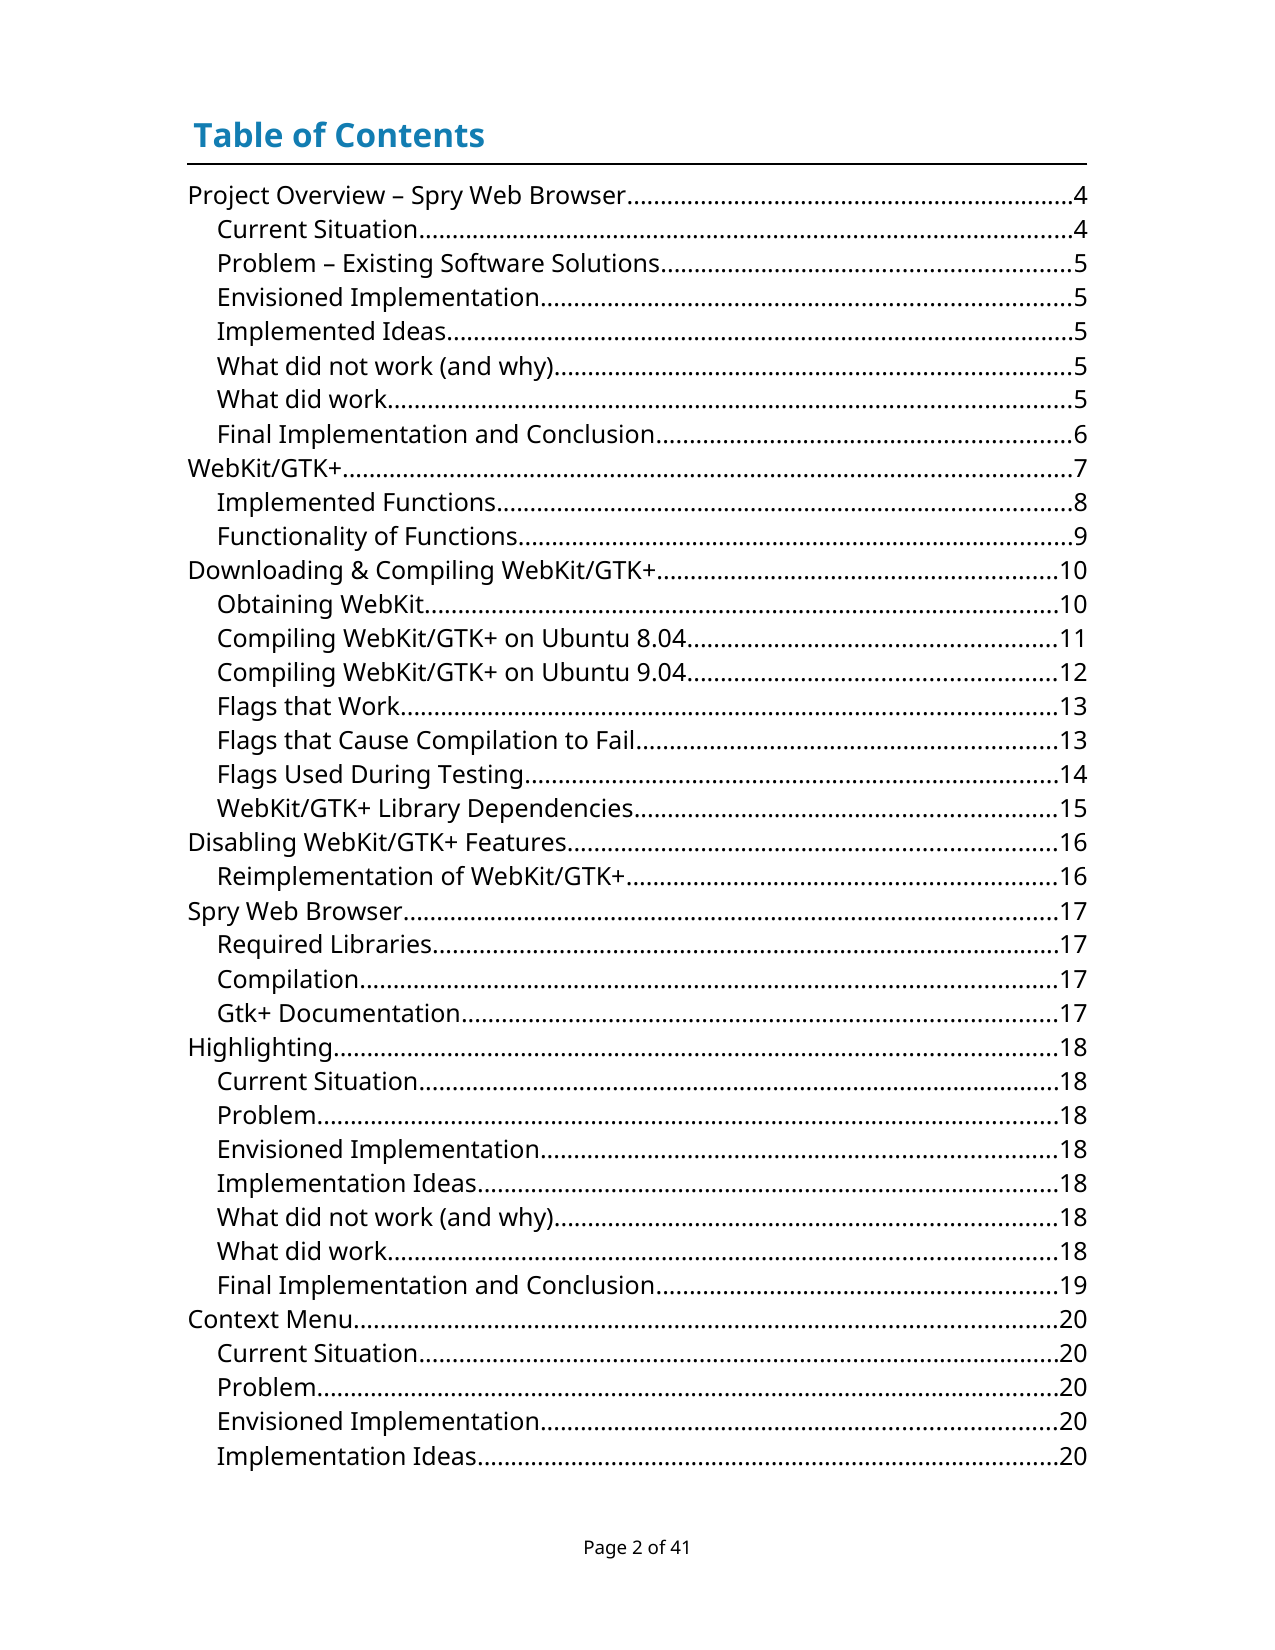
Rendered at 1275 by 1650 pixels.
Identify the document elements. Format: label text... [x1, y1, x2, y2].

text Context Menu 20 [187, 1302, 1087, 1336]
subtitle Table of Contents [187, 106, 1087, 163]
text Final Implementation and Conclusion 6 [217, 416, 1087, 450]
text Implementation Ideas 20 [217, 1438, 1087, 1472]
text Reimplementation of WebKit/GTK+ 16 [217, 859, 1087, 893]
text Gtk+ Documentation 17 [217, 995, 1087, 1029]
text Final Implementation and Conclusion 19 [217, 1268, 1087, 1302]
text Problem 18 [217, 1097, 1087, 1132]
text Spry Web Browser 17 [187, 893, 1087, 927]
text Compilation 17 [217, 961, 1087, 995]
text Functionality of Functions 9 [217, 518, 1087, 552]
text Current Situation 18 [217, 1063, 1087, 1097]
text Envisioned Implementation 18 [217, 1132, 1087, 1166]
text Required Libraries 17 [217, 927, 1087, 961]
text Implemented Ideas 5 [217, 314, 1087, 348]
text Downloading & Compiling WebKit/GTK+ 10 [187, 552, 1087, 587]
text Problem 20 [217, 1370, 1087, 1404]
text Implementation Ideas 18 [217, 1166, 1087, 1200]
text Disabling WebKit/GTK+ Features 16 [187, 825, 1087, 859]
text Flags that Work 13 [217, 689, 1087, 723]
text Envisioned Implementation 5 [217, 280, 1087, 314]
text Project Overview – Spry Web Browser 4 [187, 178, 1087, 212]
text What did work 18 [217, 1234, 1087, 1268]
text What did not work (and why) 18 [217, 1200, 1087, 1234]
text Envisioned Implementation 20 [217, 1404, 1087, 1438]
text Current Situation 20 [217, 1336, 1087, 1370]
text Compiling WebKit/GTK+ on Ubuntu 8.04 11 [217, 621, 1087, 655]
text Compiling WebKit/GTK+ on Ubuntu 9.04 12 [217, 655, 1087, 689]
text What did work 5 [217, 382, 1087, 416]
text What did not work (and why) 5 [217, 348, 1087, 382]
text Current Situation 4 [217, 212, 1087, 246]
text Highlighting 18 [187, 1029, 1087, 1063]
text WebKit/GTK+ Library Dependencies 15 [217, 791, 1087, 825]
text Flags that Cause Compilation to Fail 13 [217, 723, 1087, 757]
text WebKit/GTK+ 7 [187, 450, 1087, 484]
text Implemented Functions 8 [217, 484, 1087, 518]
text Flags Used During Testing 14 [217, 757, 1087, 791]
text Obtaining WebKit 10 [217, 587, 1087, 621]
text Problem – Existing Software Solutions 5 [217, 246, 1087, 280]
